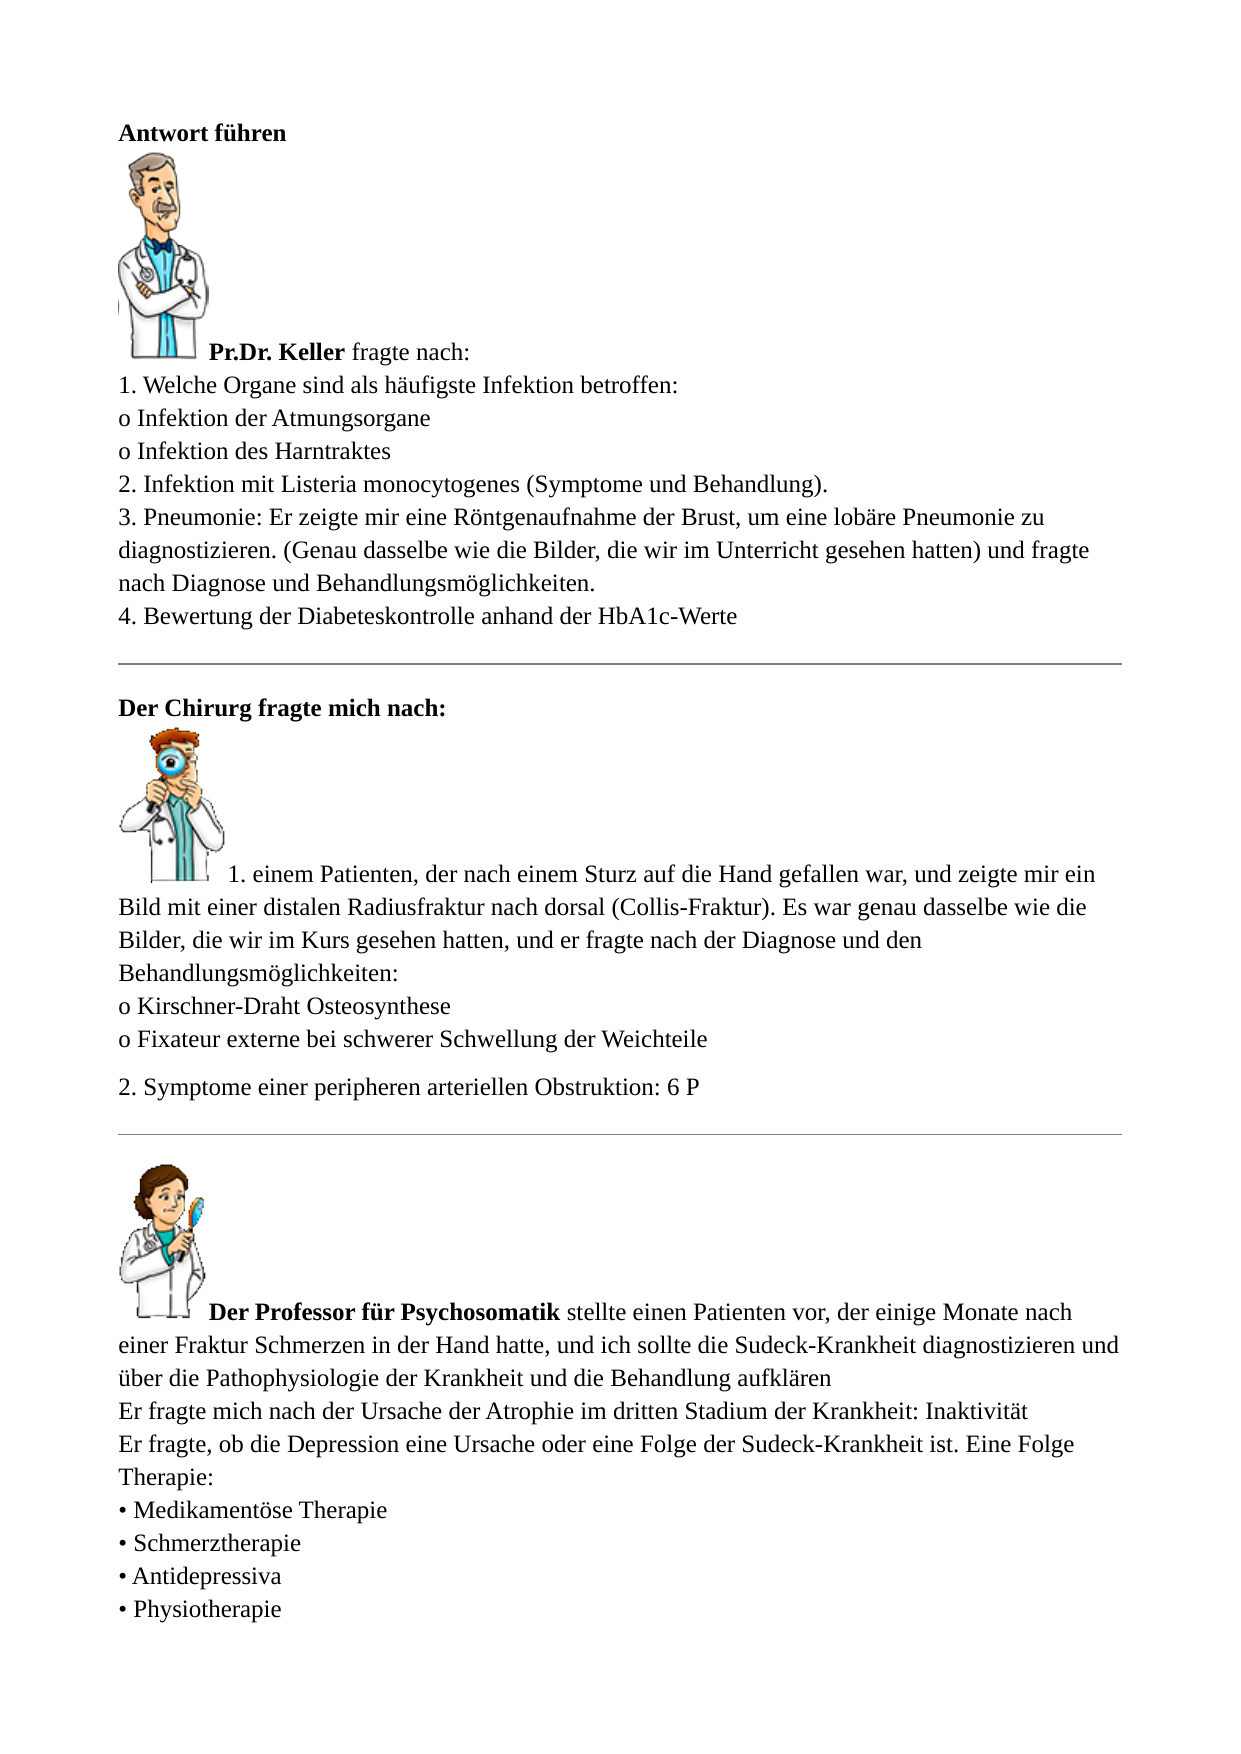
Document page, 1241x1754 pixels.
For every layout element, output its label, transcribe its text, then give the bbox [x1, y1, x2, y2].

picture [118, 151, 209, 361]
text 2. Symptome einer peripheren arteriellen Obstruktion: 6 P [118, 1072, 1122, 1101]
picture [118, 726, 228, 883]
text Antwort führen Pr.Dr. Keller fragte nach: 1. Welche Organe sind als häufigste Infektion betroffen: o Infektion der Atmungsorgane o Infektion des Harntraktes 2. Infektion mit Listeria monocytogenes (Symptome und Behandlung). 3. Pneumonie: Er zeigte mir eine Röntgenaufnahme der Brust, um eine lobäre Pneumonie zu diagnostizieren. (Genau dasselbe wie die Bilder, die wir im Unterricht gesehen hatten) und fragte nach Diagnose und Behandlungsmöglichkeiten. 4. Bewertung der Diabeteskontrolle anhand der HbA1c-Werte [118, 118, 1122, 630]
picture [118, 1163, 209, 1320]
text Der Professor für Psychosomatik stellte einen Patienten vor, der einige Monate nach einer Fraktur Schmerzen in der Hand hatte, und ich sollte die Sudeck-Krankheit diagnostizieren und über die Pathophysiologie der Krankheit und die Behandlung aufklären Er fragte mich nach der Ursache der Atrophie im dritten Stadium der Krankheit: Inaktivität Er fragte, ob die Depression eine Ursache oder eine Folge der Sudeck-Krankheit ist. Eine Folge Therapie: • Medikamentöse Therapie • Schmerztherapie • Antidepressiva • Physiotherapie [118, 1164, 1122, 1623]
text Der Chirurg fragte mich nach: 1. einem Patienten, der nach einem Sturz auf die Hand gefallen war, und zeigte mir ein Bild mit einer distalen Radiusfraktur nach dorsal (Collis-Fraktur). Es war genau dasselbe wie die Bilder, die wir im Kurs gesehen hatten, und er fragte nach der Diagnose und den Behandlungsmöglichkeiten: o Kirschner-Draht Osteosynthese o Fixateur externe bei schwerer Schwellung der Weichteile [118, 693, 1122, 1053]
